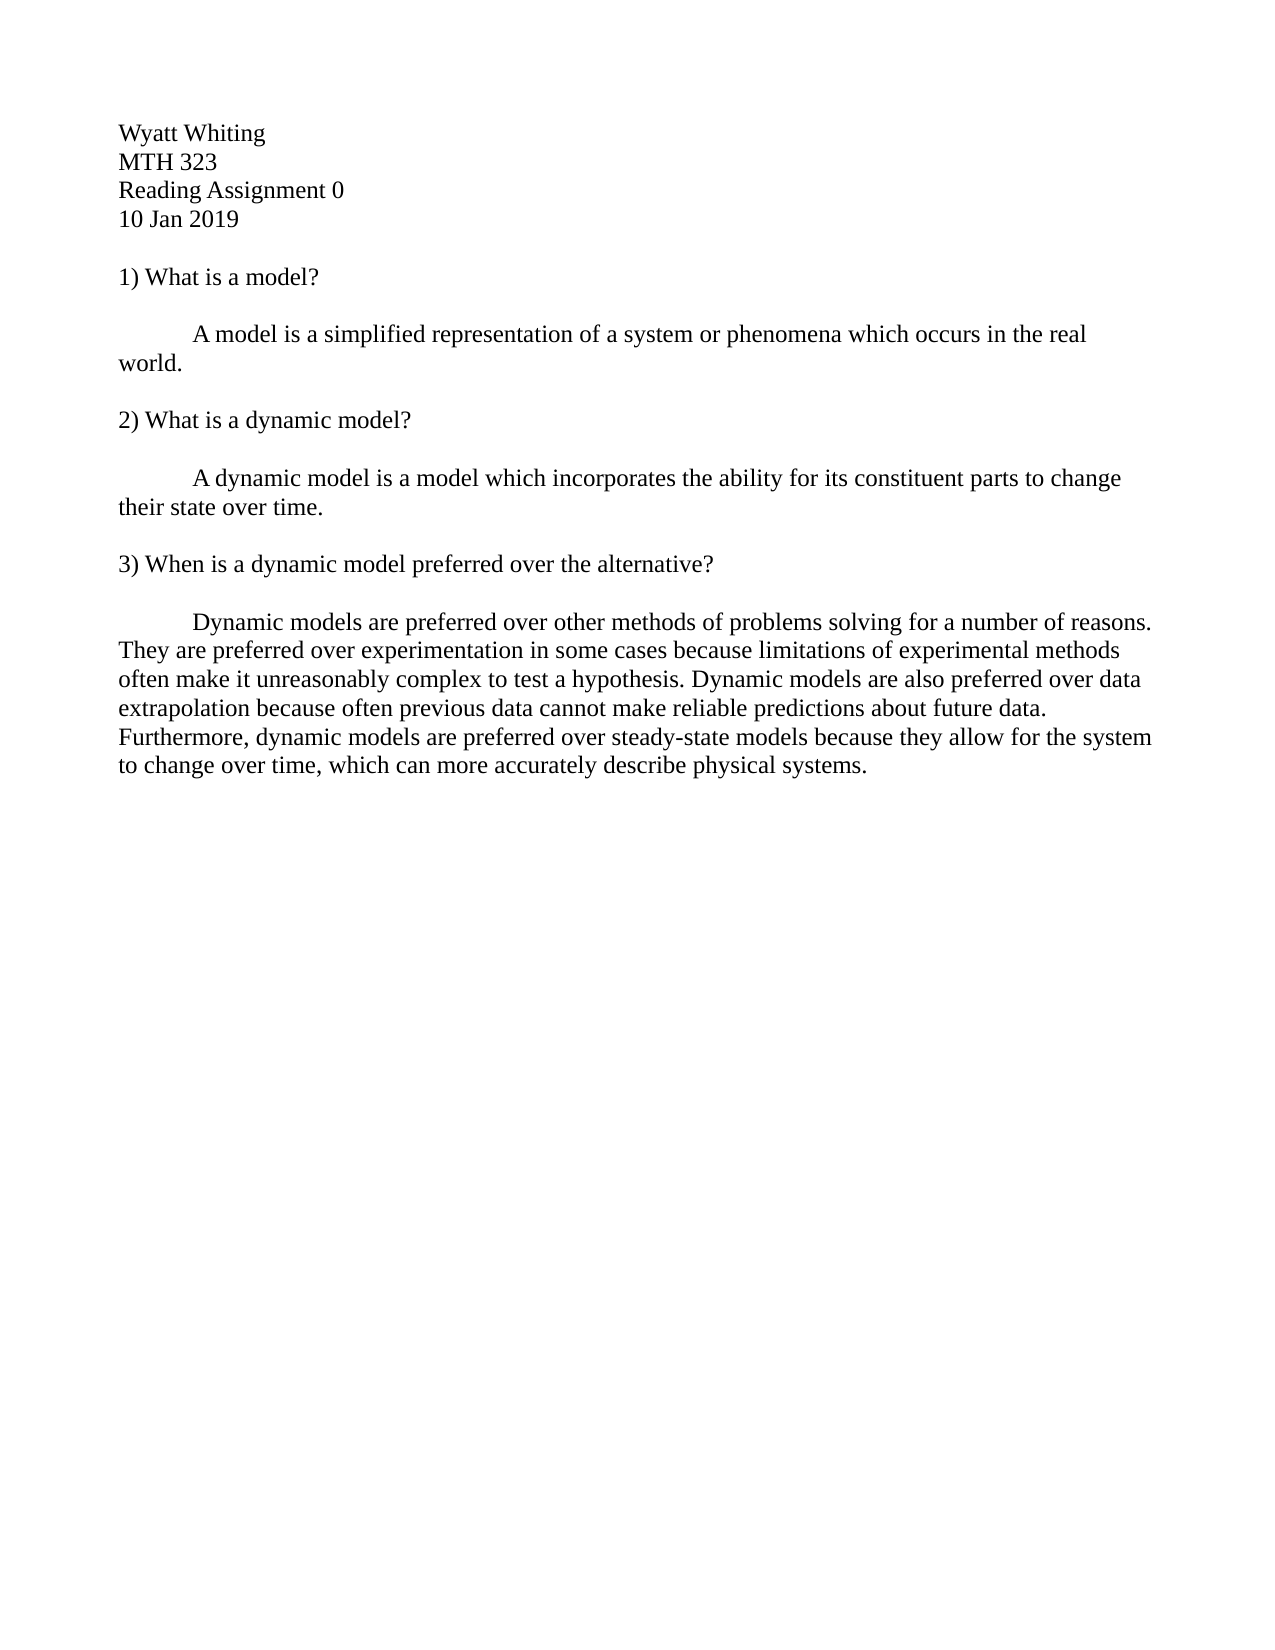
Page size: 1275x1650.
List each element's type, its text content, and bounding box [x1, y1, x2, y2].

text 2) What is a dynamic model? [118, 406, 1157, 434]
text Wyatt Whiting [118, 118, 1157, 147]
text 3) When is a dynamic model preferred over the alternative? [118, 549, 1157, 578]
text 10 Jan 2019 [118, 204, 1157, 233]
text Dynamic models are preferred over other methods of problems solving for a number of reasons. They are preferred over experimentation in some cases because limitations of experimental methods often make it unreasonably complex to test a hypothesis. Dynamic models are also preferred over data extrapolation because often previous data cannot make reliable predictions about future data. Furthermore, dynamic models are preferred over steady-state models because they allow for the system to change over time, which can more accurately describe physical systems. [118, 607, 1157, 779]
text MTH 323 [118, 147, 1157, 176]
text A model is a simplified representation of a system or phenomena which occurs in the real world. [118, 319, 1157, 377]
text A dynamic model is a model which incorporates the ability for its constituent parts to change their state over time. [118, 463, 1157, 521]
text 1) What is a model? [118, 262, 1157, 291]
text Reading Assignment 0 [118, 176, 1157, 204]
